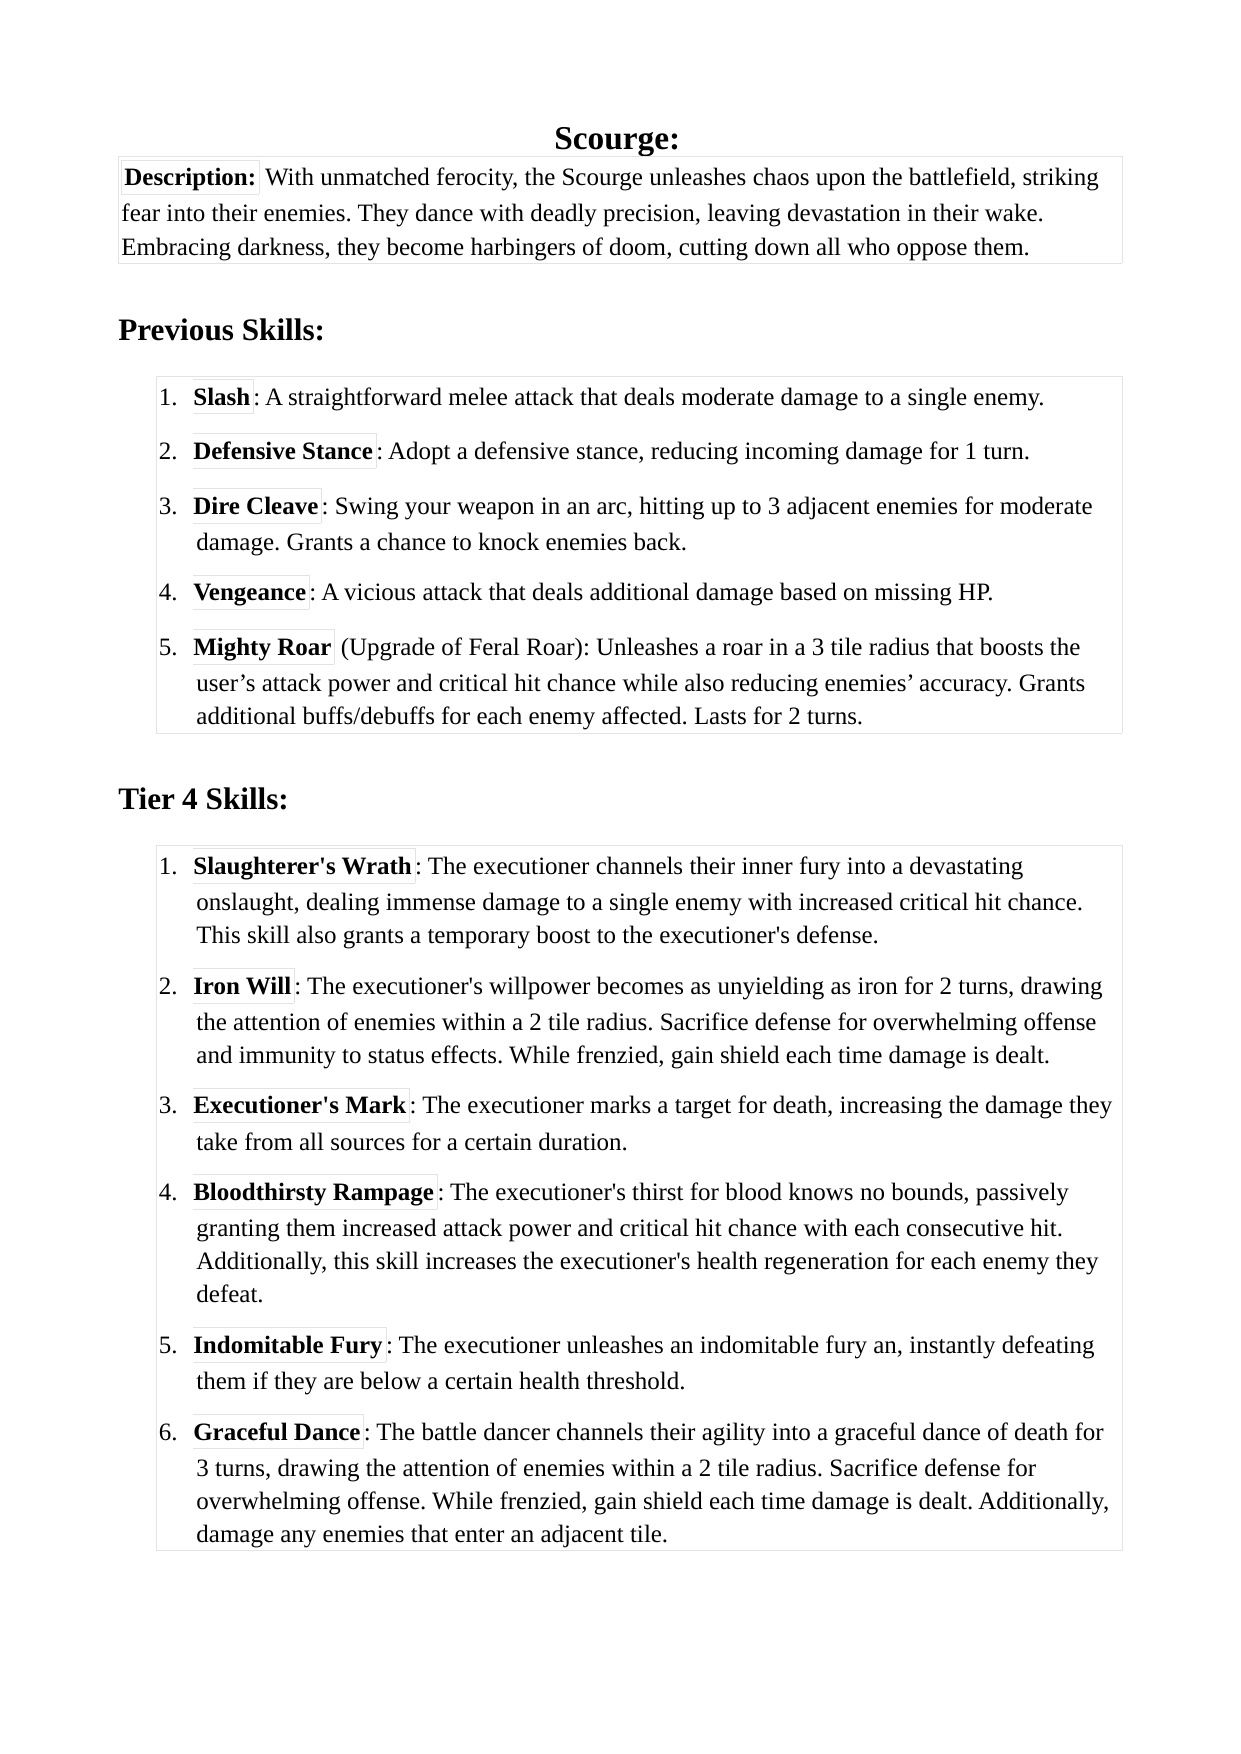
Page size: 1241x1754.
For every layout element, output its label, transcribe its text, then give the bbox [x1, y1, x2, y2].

list Iron Will: The executioner's willpower becomes as unyielding as iron for 2 turns, drawing the attention of enemies within a 2 tile radius. Sacrifice defense for overwhelming offense and immunity to status effects. While frenzied, gain shield each time damage is dealt. [157, 965, 1122, 1069]
list Bloodthirsty Rampage: The executioner's thirst for blood knows no bounds, passively granting them increased attack power and critical hit chance with each consecutive hit. Additionally, this skill increases the executioner's health regeneration for each enemy they defeat. [157, 1171, 1122, 1308]
list Dire Cleave: Swing your weapon in an arc, hitting up to 3 adjacent enemies for moderate damage. Grants a chance to knock enemies back. [157, 485, 1122, 556]
text Tier 4 Skills: [118, 781, 1122, 816]
list Mighty Roar (Upgrade of Feral Roar): Unleashes a roar in a 3 tile radius that boosts the user’s attack power and critical hit chance while also reducing enemies’ accuracy. Grants additional buffs/debuffs for each enemy affected. Lasts for 2 turns. [157, 626, 1122, 733]
list Graceful Dance: The battle dancer channels their agility into a graceful dance of death for 3 turns, drawing the attention of enemies within a 2 tile radius. Sacrifice defense for overwhelming offense. While frenzied, gain shield each time damage is dealt. Additionally, damage any enemies that enter an adjacent tile. [157, 1411, 1122, 1550]
list Slash: A straightforward melee attack that deals moderate damage to a single enemy. [157, 377, 1122, 413]
list Slaughterer's Wrath: The executioner channels their inner fury into a devastating onslaught, dealing immense damage to a single enemy with increased critical hit chance. This skill also grants a temporary boost to the executioner's defense. [157, 846, 1122, 949]
list Vengeance: A vicious attack that deals additional damage based on missing HP. [157, 571, 1122, 609]
list Indomitable Fury: The executioner unleashes an indomitable fury an, instantly defeating them if they are below a certain health threshold. [157, 1324, 1122, 1395]
list Executioner's Mark: The executioner marks a target for death, increasing the damage they take from all sources for a certain duration. [157, 1084, 1122, 1155]
text Description: With unmatched ferocity, the Scourge unleashes chaos upon the battlefield, striking fear into their enemies. They dance with deadly precision, leaving devastation in their wake. Embracing darkness, they become harbingers of doom, cutting down all who oppose them. [119, 157, 1122, 263]
list Defensive Stance: Adopt a defensive stance, reducing incoming damage for 1 turn. [157, 430, 1122, 468]
text Previous Skills: [118, 311, 1122, 347]
text Scourge: [118, 118, 1122, 156]
